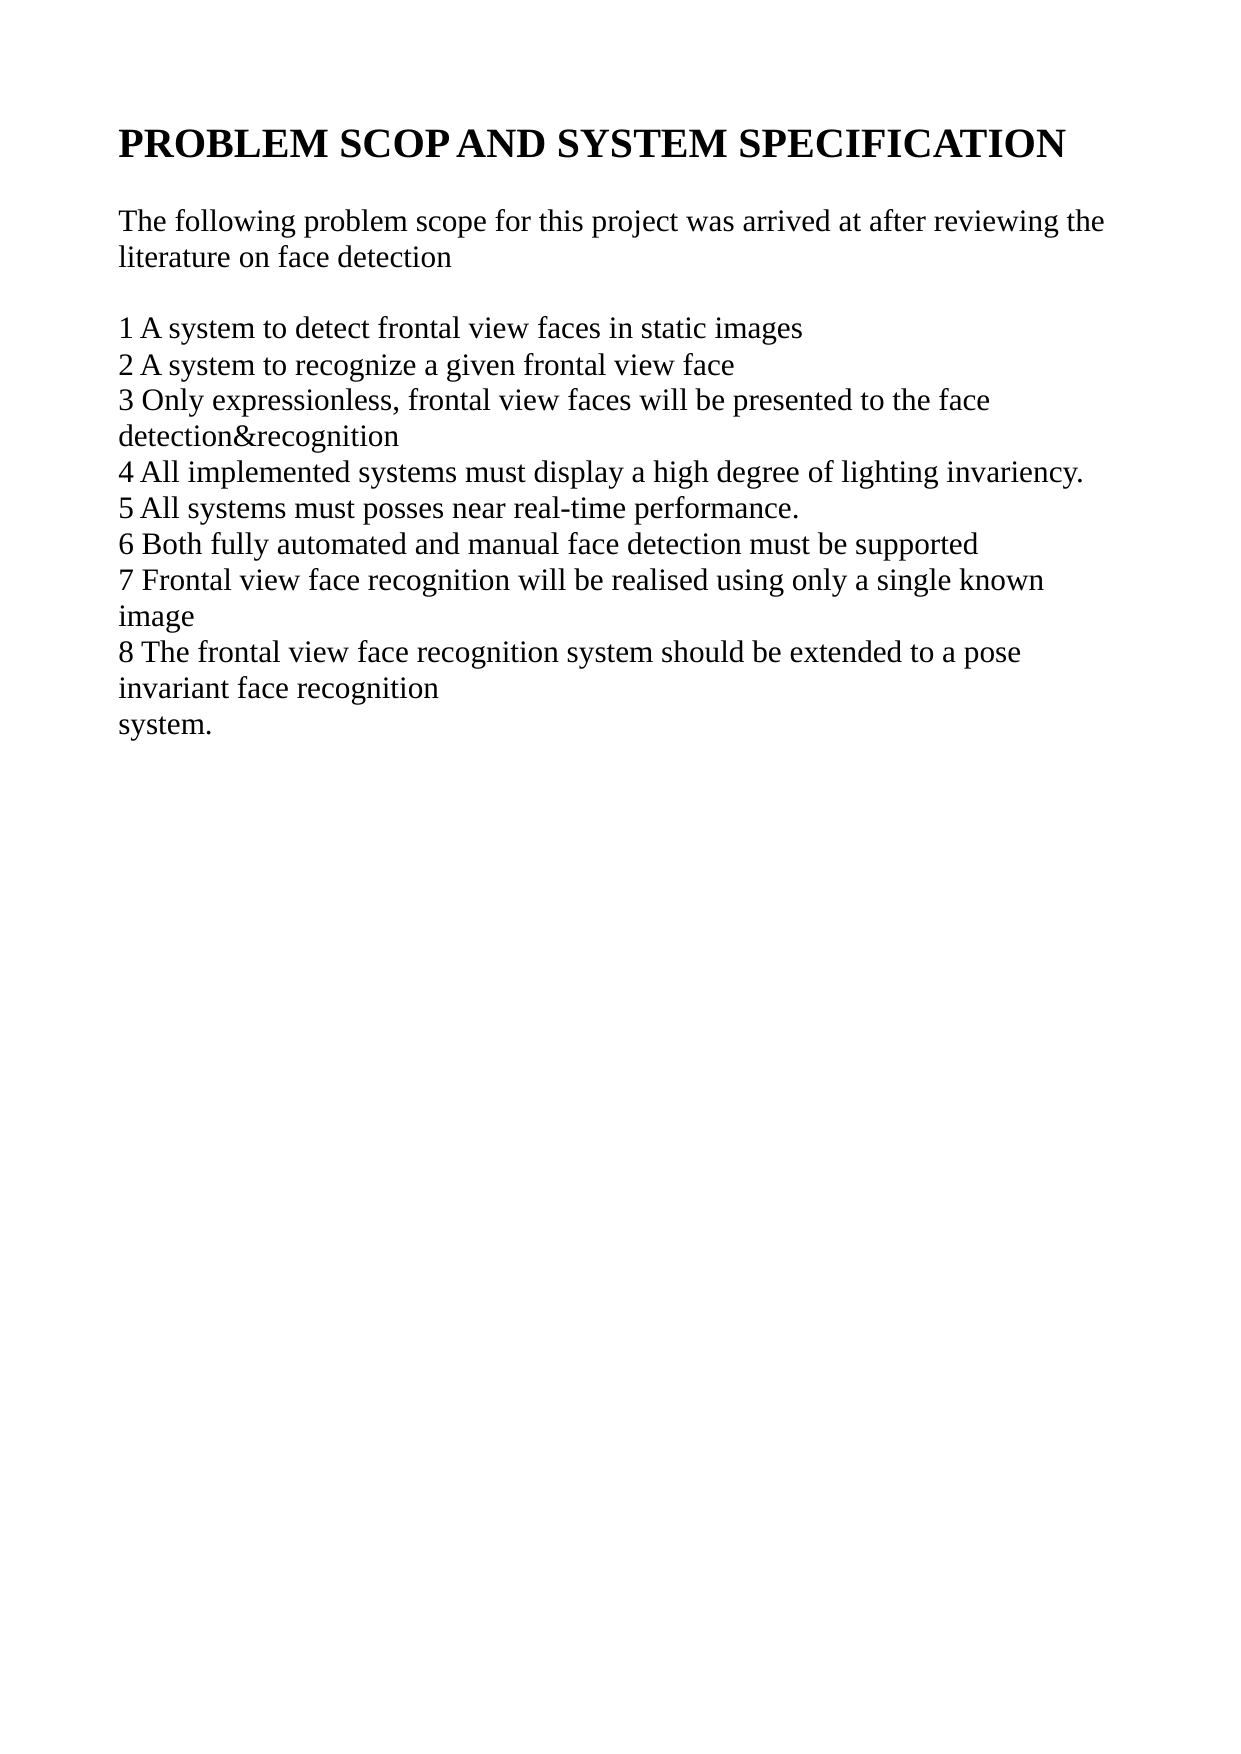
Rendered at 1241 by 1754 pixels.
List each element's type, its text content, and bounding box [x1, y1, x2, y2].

text 2 A system to recognize a given frontal view face [118, 346, 1122, 382]
text system. [118, 705, 1122, 741]
text 6 Both fully automated and manual face detection must be supported [118, 525, 1122, 561]
text 5 All systems must posses near real-time performance. [118, 489, 1122, 525]
text 8 The frontal view face recognition system should be extended to a pose invariant face recognition [118, 633, 1122, 705]
text The following problem scope for this project was arrived at after reviewing the literature on face detection [118, 202, 1122, 274]
text 3 Only expressionless, frontal view faces will be presented to the face detection&recognition [118, 382, 1122, 453]
text 4 All implemented systems must display a high degree of lighting invariency. [118, 453, 1122, 489]
text 1 A system to detect frontal view faces in static images [118, 310, 1122, 346]
text 7 Frontal view face recognition will be realised using only a single known image [118, 561, 1122, 633]
text PROBLEM SCOP AND SYSTEM SPECIFICATION [118, 118, 1122, 166]
